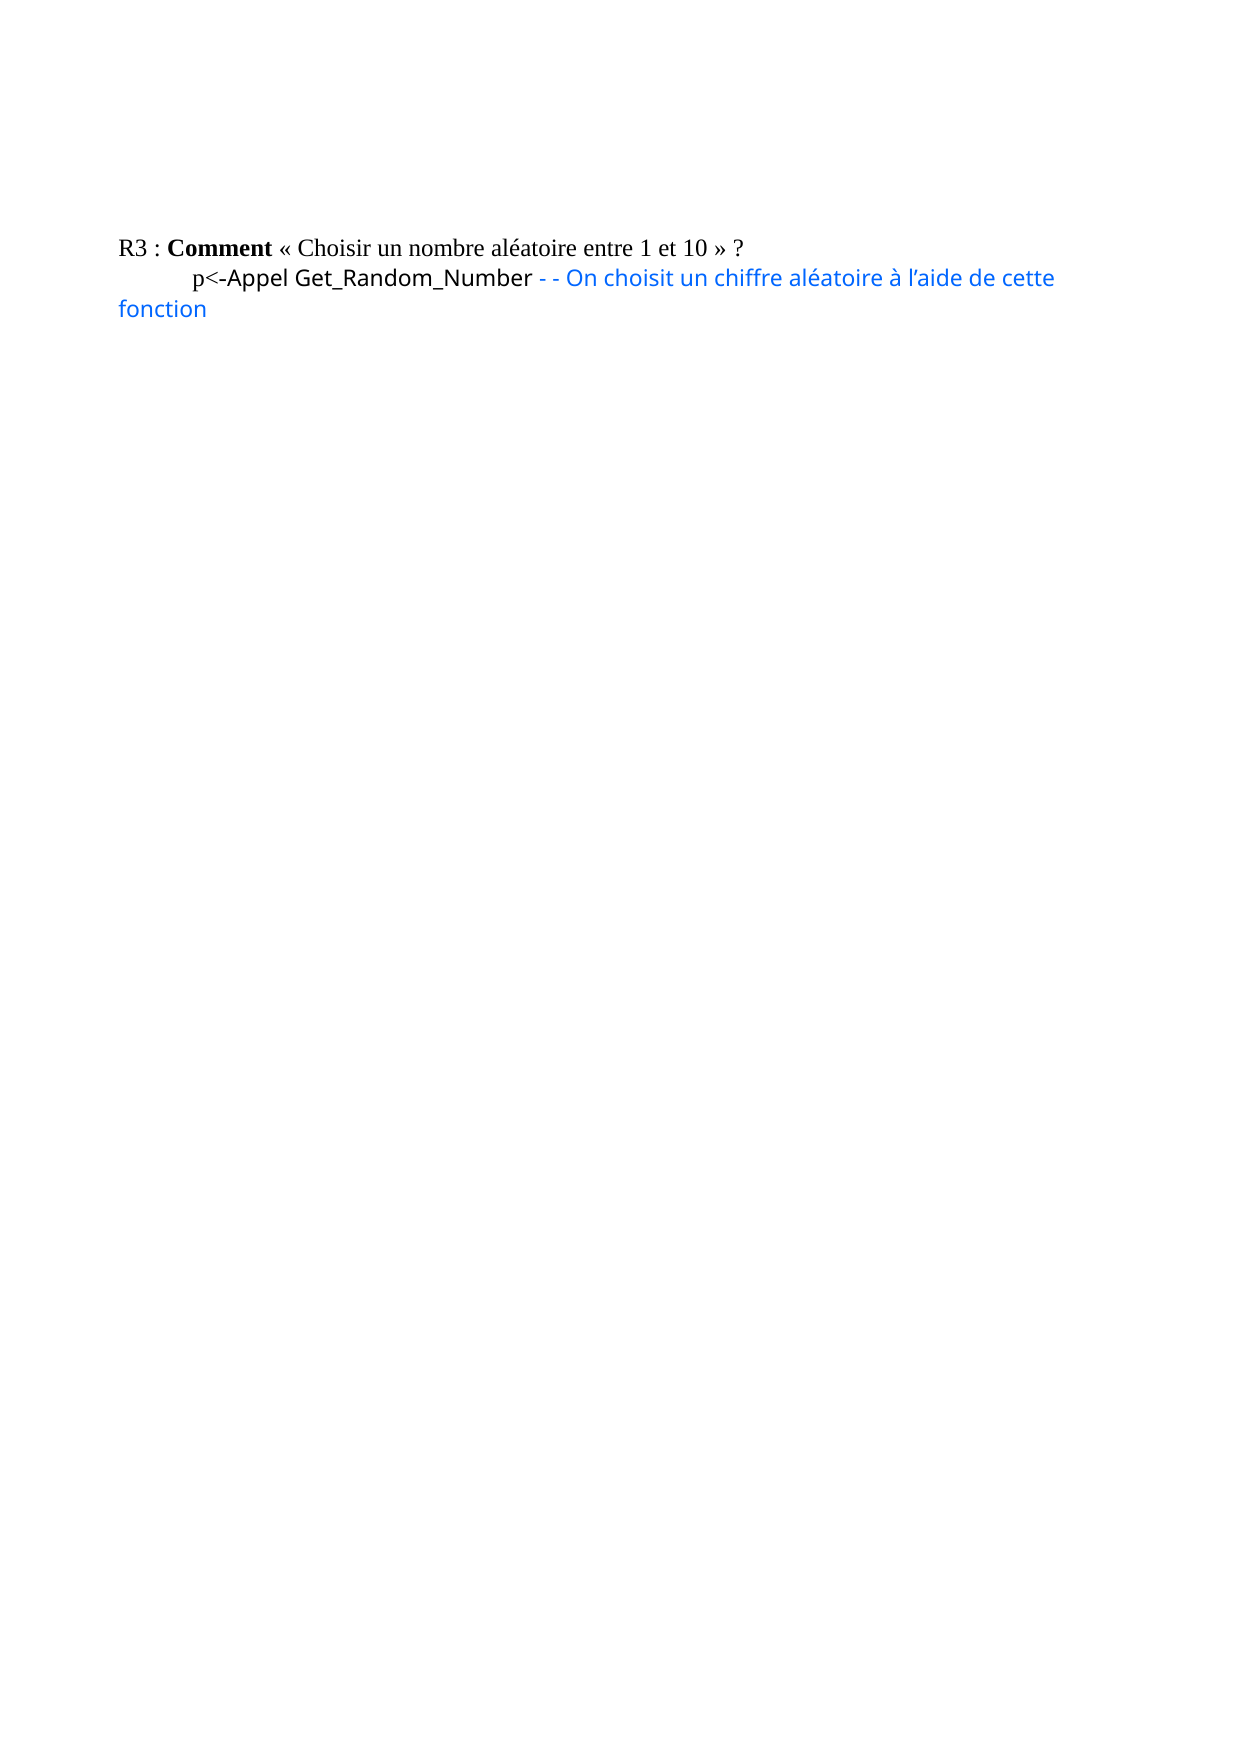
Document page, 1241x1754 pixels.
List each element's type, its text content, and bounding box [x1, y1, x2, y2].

text R3 : Comment « Choisir un nombre aléatoire entre 1 et 10 » ? [118, 233, 1122, 262]
text p<-Appel Get_Random_Number - - On choisit un chiffre aléatoire à l’aide de cette fonction [118, 262, 1122, 324]
